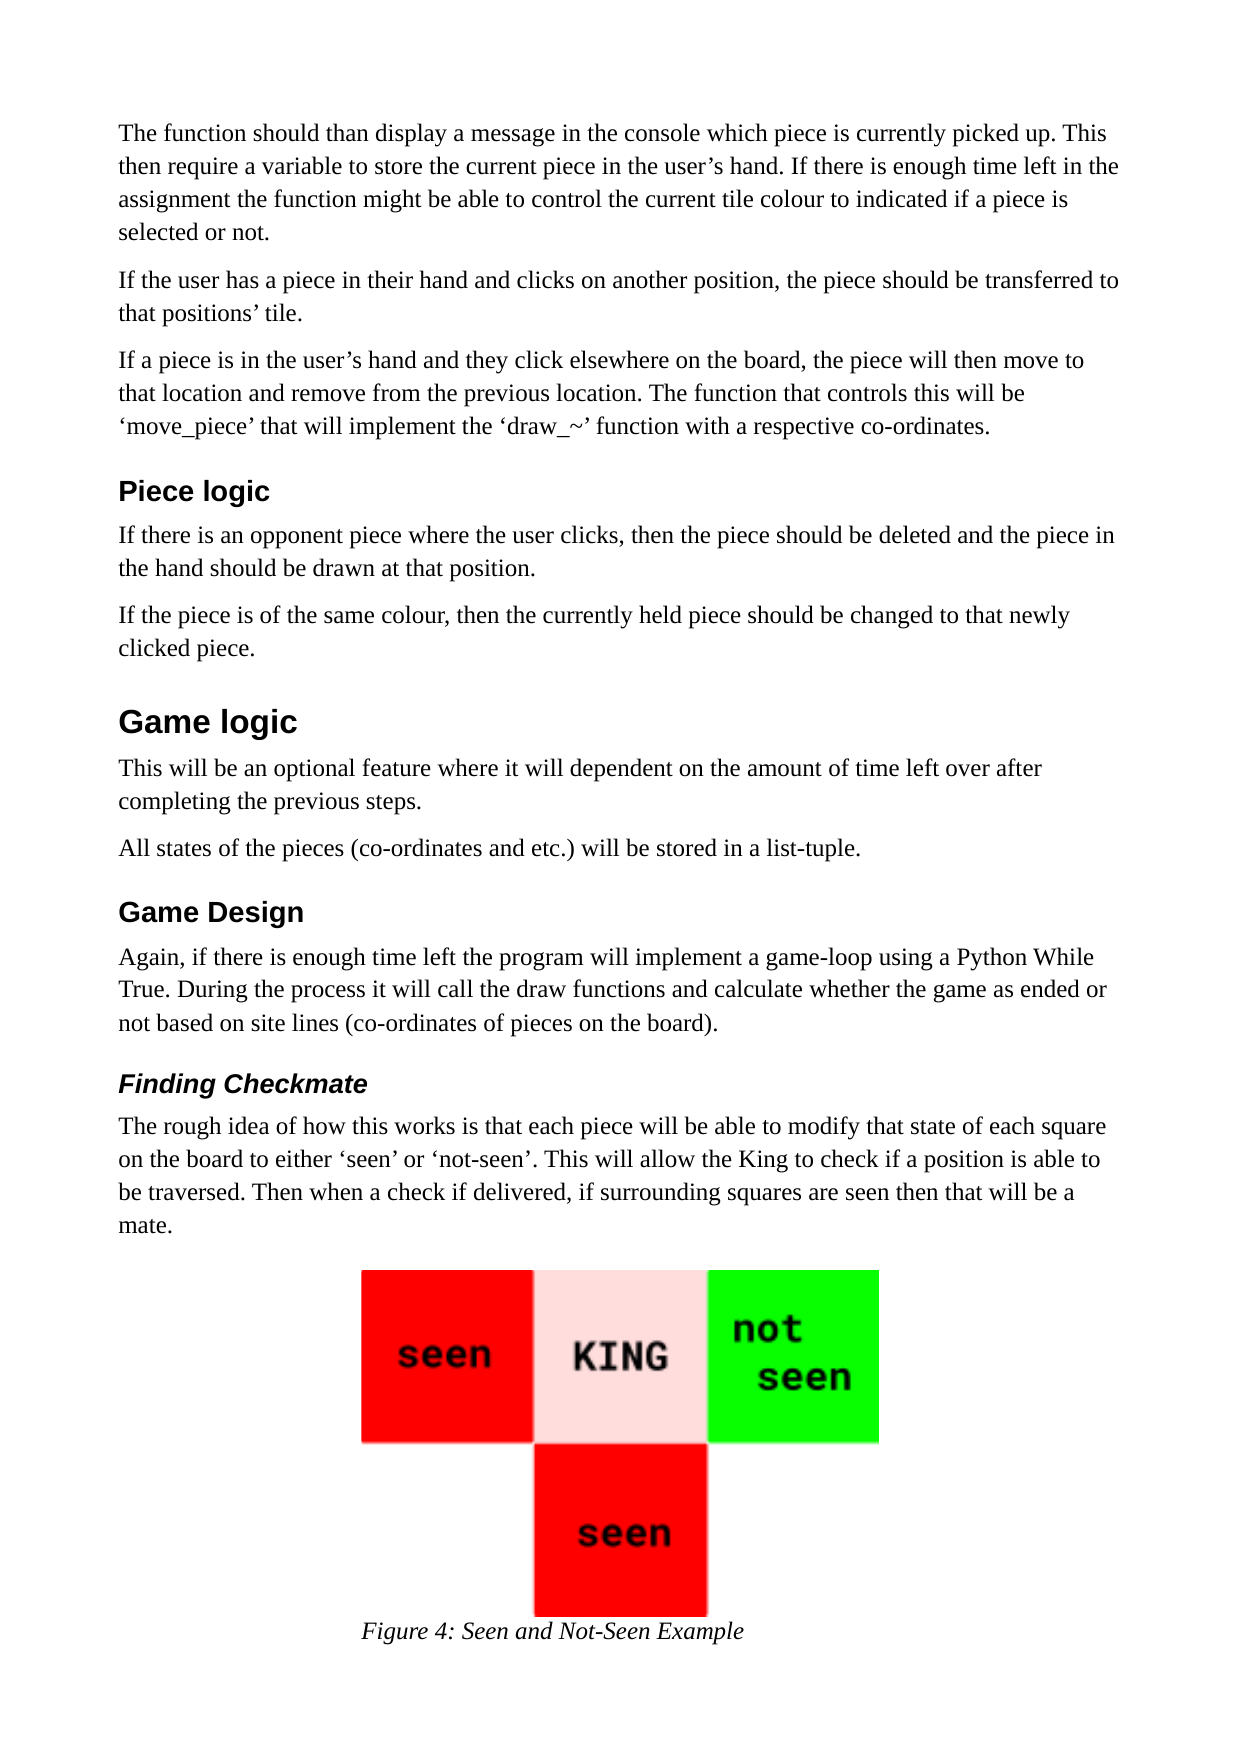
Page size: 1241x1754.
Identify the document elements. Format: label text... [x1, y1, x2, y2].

text All states of the pieces (co-ordinates and etc.) will be stored in a list-tuple. [118, 833, 1122, 862]
text The rough idea of how this works is that each piece will be able to modify that state of each square on the board to either ‘seen’ or ‘not-seen’. This will allow the King to check if a position is able to be traversed. Then when a check if delivered, if surrounding squares are seen then that will be a mate. [118, 1111, 1122, 1239]
text If the user has a piece in their hand and clicks on another position, the piece should be transferred to that positions’ tile. [118, 265, 1122, 327]
text If the piece is of the same colour, then the currently held piece should be changed to that newly clicked piece. [118, 600, 1122, 662]
subtitle Game logic [118, 702, 1122, 740]
subtitle Game Design [118, 896, 1122, 929]
text If there is an opponent piece where the user clicks, then the piece should be deleted and the piece in the hand should be drawn at that position. [118, 520, 1122, 581]
subtitle Piece logic [118, 474, 1122, 507]
text If a piece is in the user’s hand and they click elsewhere on the board, the piece will then move to that location and remove from the previous location. The function that controls this will be ‘move_piece’ that will implement the ‘draw_~’ function with a respective co-ordinates. [118, 345, 1122, 440]
text The function should than display a message in the console which piece is currently picked up. This then require a variable to store the current piece in the user’s hand. If there is enough time left in the assignment the function might be able to control the current tile colour to indicated if a piece is selected or not. [118, 118, 1122, 246]
picture [361, 1270, 879, 1617]
text Again, if there is enough time left the program will implement a game-loop using a Python While True. During the process it will call the draw functions and calculate whether the game as ended or not based on site lines (co-ordinates of pieces on the board). [118, 942, 1122, 1036]
subtitle Finding Checkmate [118, 1068, 1122, 1099]
text Figure 4: Seen and Not-Seen Example [361, 1617, 879, 1645]
text This will be an optional feature where it will dependent on the amount of time left over after completing the previous steps. [118, 753, 1122, 814]
